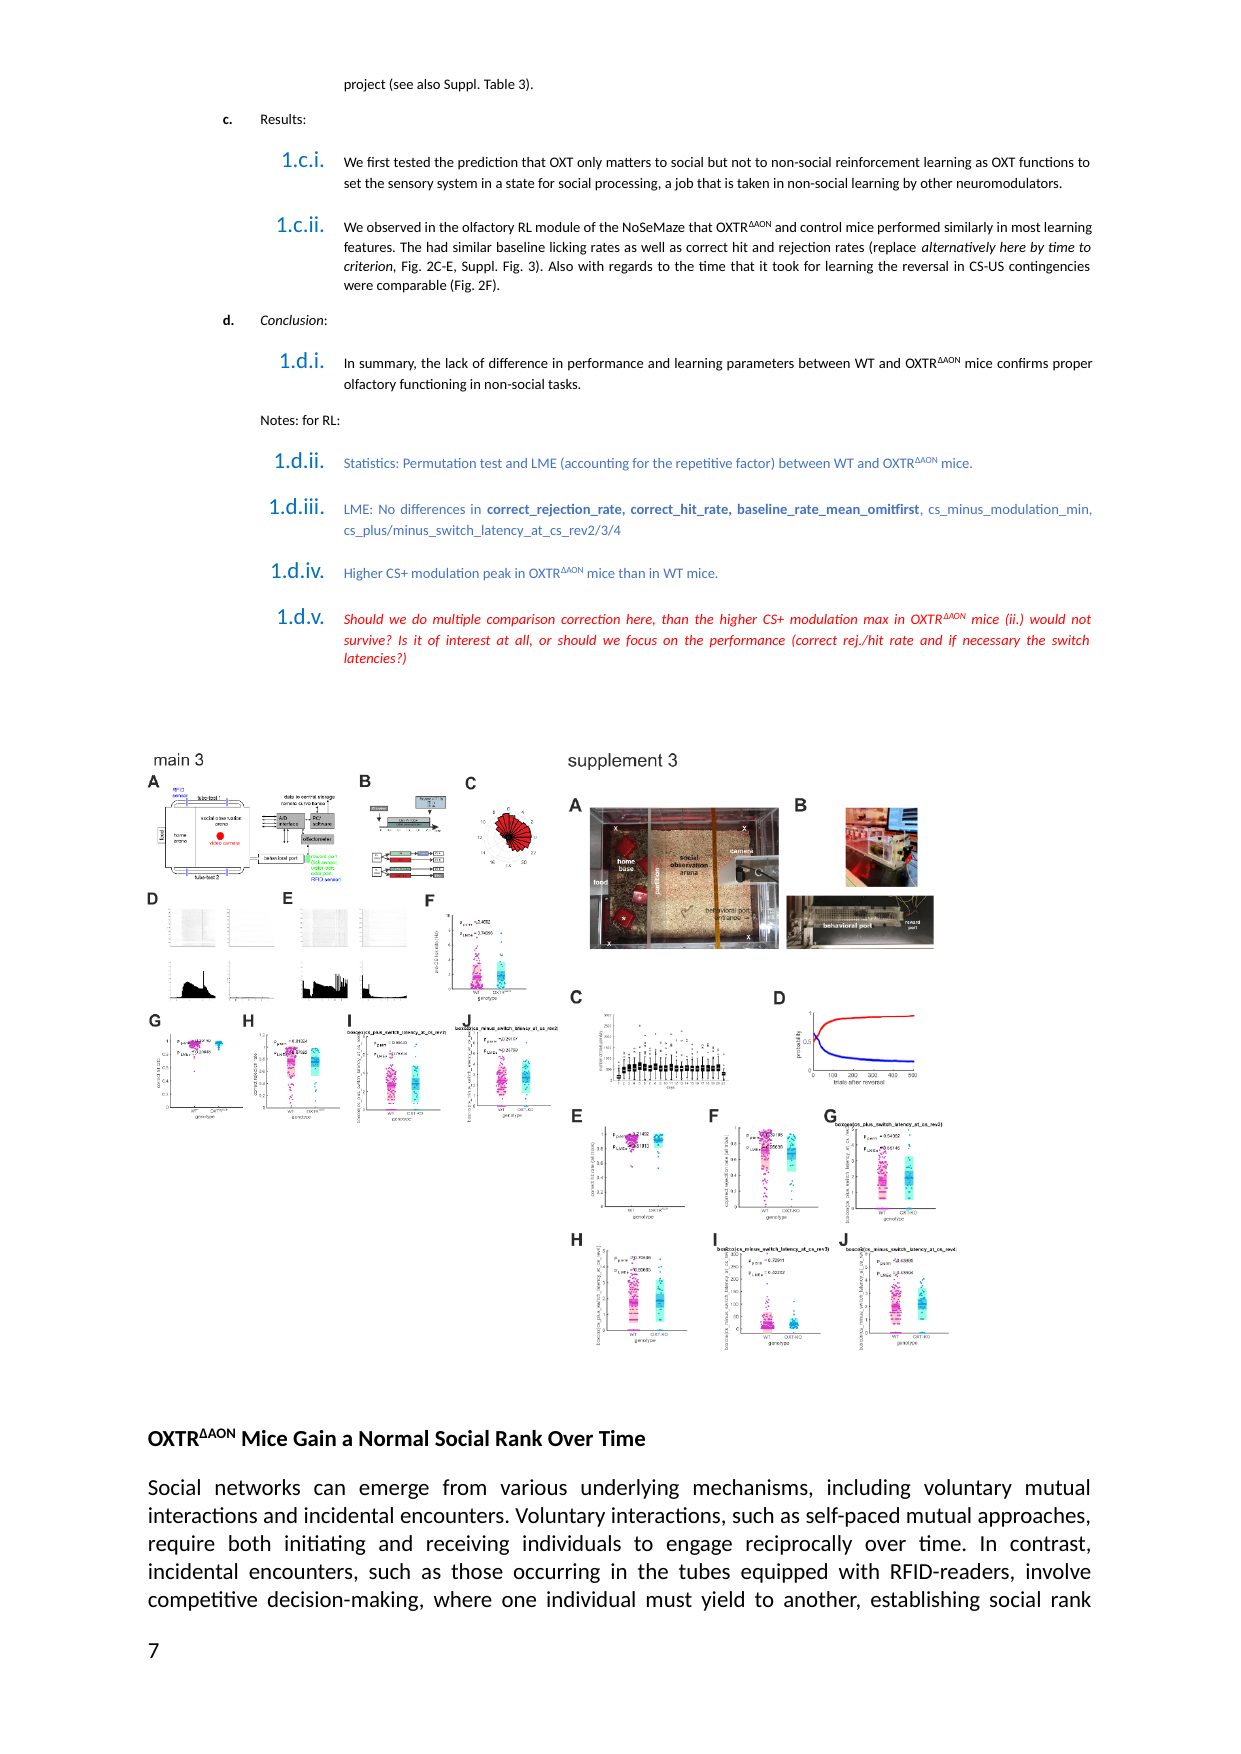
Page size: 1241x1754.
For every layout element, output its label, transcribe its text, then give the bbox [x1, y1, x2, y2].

list project (see also Suppl. Table 3). [325, 75, 1093, 93]
list Higher CS+ modulation peak in OXTRΔAON mice than in WT mice. [325, 556, 1093, 584]
list Conclusion: [223, 311, 1093, 329]
list Statistics: Permutation test and LME (accounting for the repetitive factor) between WT and OXTRΔAON mice. [325, 446, 1093, 474]
list Results: [223, 110, 1093, 128]
subtitle OXTRΔAON Mice Gain a Normal Social Rank Over Time [148, 1424, 1093, 1452]
list Should we do multiple comparison correction here, than the higher CS+ modulation max in OXTRΔAON mice (ii.) would not survive? Is it of interest at all, or should we focus on the performance (correct rej./hit rate and if necessary the switch latencies?) [325, 602, 1093, 668]
list In summary, the lack of difference in performance and learning parameters between WT and OXTRΔAON mice confirms proper olfactory functioning in non-social tasks. [325, 347, 1093, 393]
list We first tested the prediction that OXT only matters to social but not to non-social reinforcement learning as OXT functions to set the sensory system in a state for social processing, a job that is taken in non-social learning by other neuromodulators. [325, 146, 1093, 192]
list Notes: for RL: [260, 411, 1093, 428]
text Social networks can emerge from various underlying mechanisms, including voluntary mutual interactions and incidental encounters. Voluntary interactions, such as self-paced mutual approaches, require both initiating and receiving individuals to engage reciprocally over time. In contrast, incidental encounters, such as those occurring in the tubes equipped with RFID-readers, involve competitive decision-making, where one individual must yield to another, establishing social rank [148, 1473, 1093, 1613]
list LME: No differences in correct_rejection_rate, correct_hit_rate, baseline_rate_mean_omitfirst, cs_minus_modulation_min, cs_plus/minus_switch_latency_at_cs_rev2/3/4 [325, 492, 1093, 539]
list We observed in the olfactory RL module of the NoSeMaze that OXTRΔAON and control mice performed similarly in most learning features. The had similar baseline licking rates as well as correct hit and rejection rates (replace alternatively here by time to criterion, Fig. 2C-E, Suppl. Fig. 3). Also with regards to the time that it took for learning the reversal in CS-US contingencies were comparable (Fig. 2F). [325, 210, 1093, 294]
